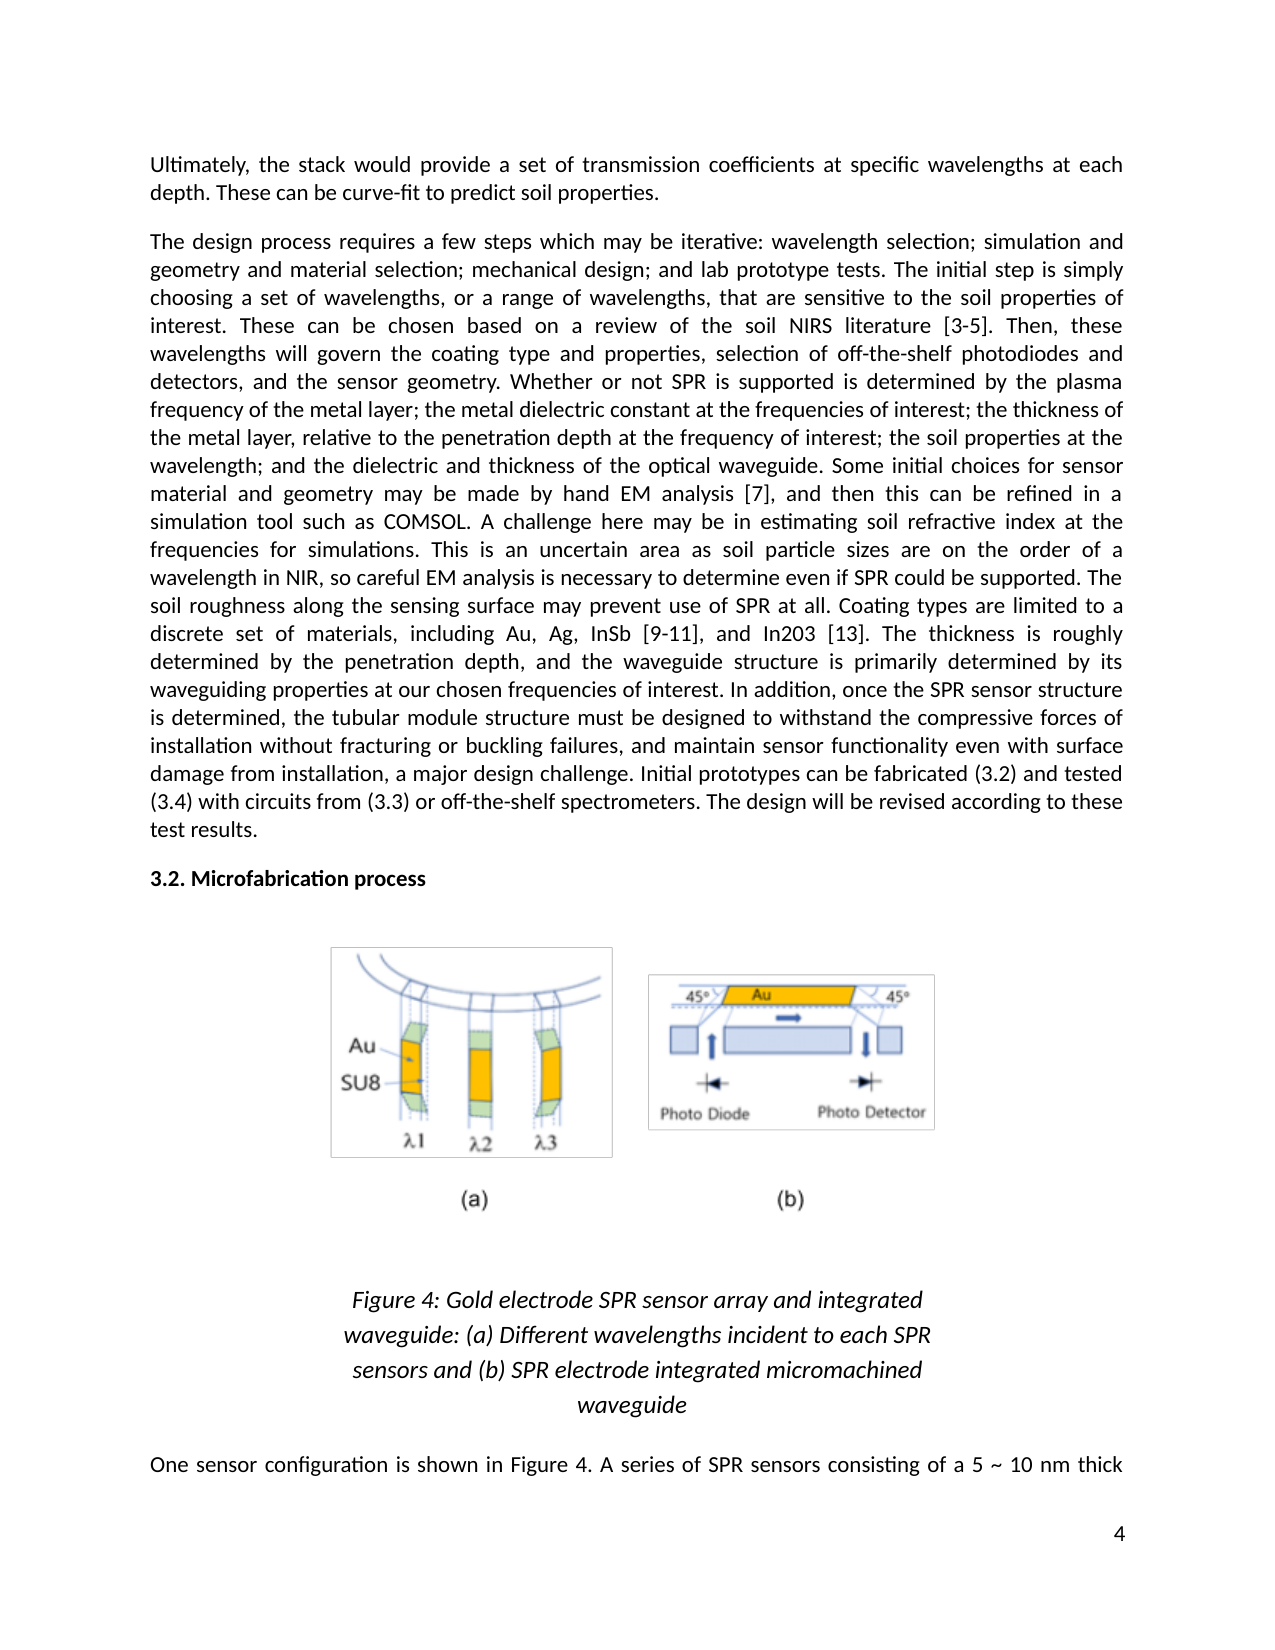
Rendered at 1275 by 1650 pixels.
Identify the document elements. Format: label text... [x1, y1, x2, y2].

text The design process requires a few steps which may be iterative: wavelength selection; simulation and geometry and material selection; mechanical design; and lab prototype tests. The initial step is simply choosing a set of wavelengths, or a range of wavelengths, that are sensitive to the soil properties of interest. These can be chosen based on a review of the soil NIRS literature [3-5]. Then, these wavelengths will govern the coating type and properties, selection of off-the-shelf photodiodes and detectors, and the sensor geometry. Whether or not SPR is supported is determined by the plasma frequency of the metal layer; the metal dielectric constant at the frequencies of interest; the thickness of the metal layer, relative to the penetration depth at the frequency of interest; the soil properties at the wavelength; and the dielectric and thickness of the optical waveguide. Some initial choices for sensor material and geometry may be made by hand EM analysis [7], and then this can be refined in a simulation tool such as COMSOL. A challenge here may be in estimating soil refractive index at the frequencies for simulations. This is an uncertain area as soil particle sizes are on the order of a wavelength in NIR, so careful EM analysis is necessary to determine even if SPR could be supported. The soil roughness along the sensing surface may prevent use of SPR at all. Coating types are limited to a discrete set of materials, including Au, Ag, InSb [9-11], and In203 [13]. The thickness is roughly determined by the penetration depth, and the waveguide structure is primarily determined by its waveguiding properties at our chosen frequencies of interest. In addition, once the SPR sensor structure is determined, the tubular module structure must be designed to withstand the compressive forces of installation without fracturing or buckling failures, and maintain sensor functionality even with surface damage from installation, a major design challenge. Initial prototypes can be fabricated (3.2) and tested (3.4) with circuits from (3.3) or off-the-shelf spectrometers. The design will be revised according to these test results. [150, 227, 1125, 843]
text One sensor configuration is shown in Figure 4. A series of SPR sensors consisting of a 5 ~ 10 nm thick [150, 1450, 1125, 1478]
picture [307, 925, 968, 1232]
text Ultimately, the stack would provide a set of transmission coefficients at specific wavelengths at each depth. These can be curve-fit to predict soil properties. [150, 150, 1125, 206]
text Figure 4: Gold electrode SPR sensor array and integrated waveguide: (a) Different wavelengths incident to each SPR sensors and (b) SPR electrode integrated micromachined waveguide [308, 1284, 967, 1419]
text 3.2. Microfabrication process [150, 864, 1125, 892]
